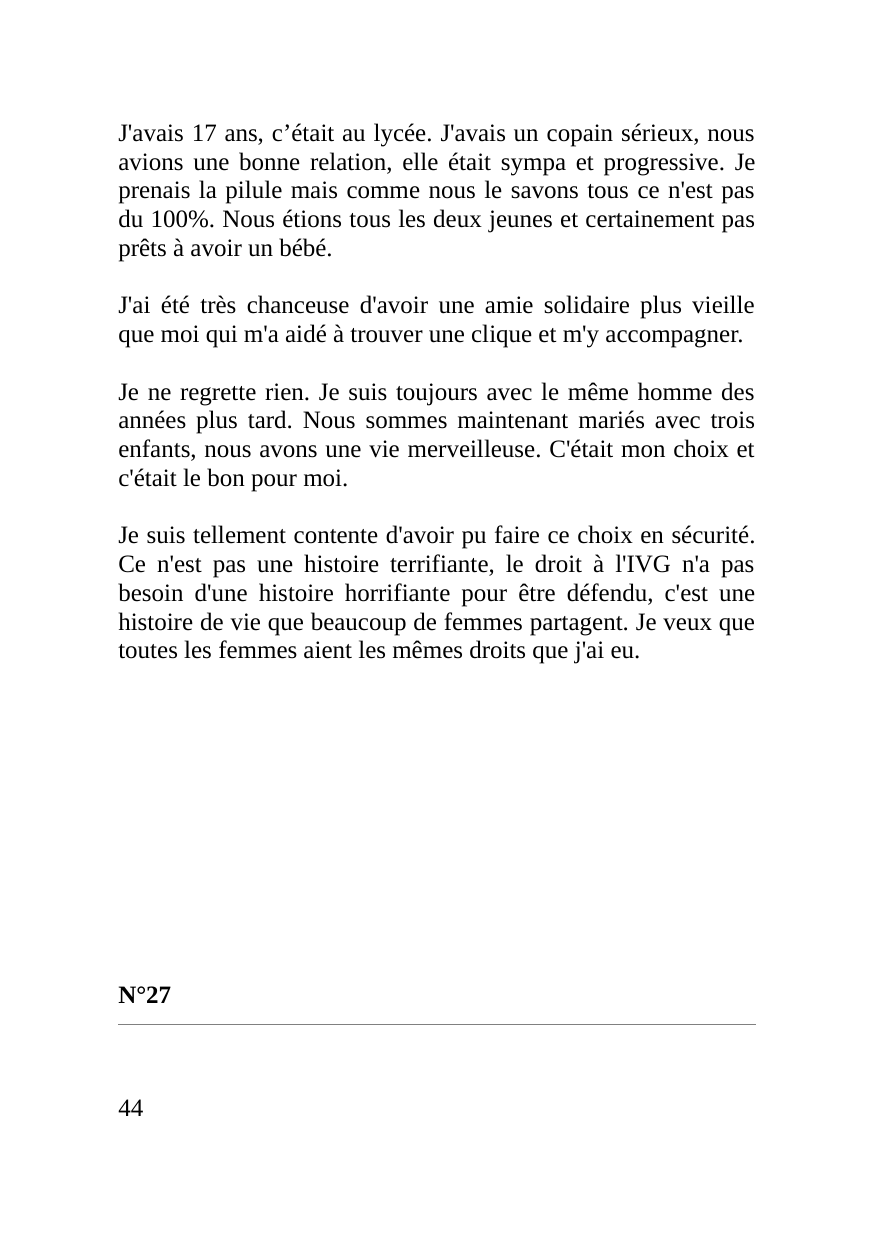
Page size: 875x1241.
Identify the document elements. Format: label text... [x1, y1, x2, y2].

text Je ne regrette rien. Je suis toujours avec le même homme des années plus tard. Nous sommes maintenant mariés avec trois enfants, nous avons une vie merveilleuse. C'était mon choix et c'était le bon pour moi. [118, 377, 756, 492]
text Je suis tellement contente d'avoir pu faire ce choix en sécurité. Ce n'est pas une histoire terrifiante, le droit à l'IVG n'a pas besoin d'une histoire horrifiante pour être défendu, c'est une histoire de vie que beaucoup de femmes partagent. Je veux que toutes les femmes aient les mêmes droits que j'ai eu. [118, 521, 756, 664]
text J'ai été très chanceuse d'avoir une amie solidaire plus vieille que moi qui m'a aidé à trouver une clique et m'y accompagner. [118, 291, 756, 348]
text N°27 [118, 981, 756, 1009]
text J'avais 17 ans, c’était au lycée. J'avais un copain sérieux, nous avions une bonne relation, elle était sympa et progressive. Je prenais la pilule mais comme nous le savons tous ce n'est pas du 100%. Nous étions tous les deux jeunes et certainement pas prêts à avoir un bébé. [118, 118, 756, 262]
